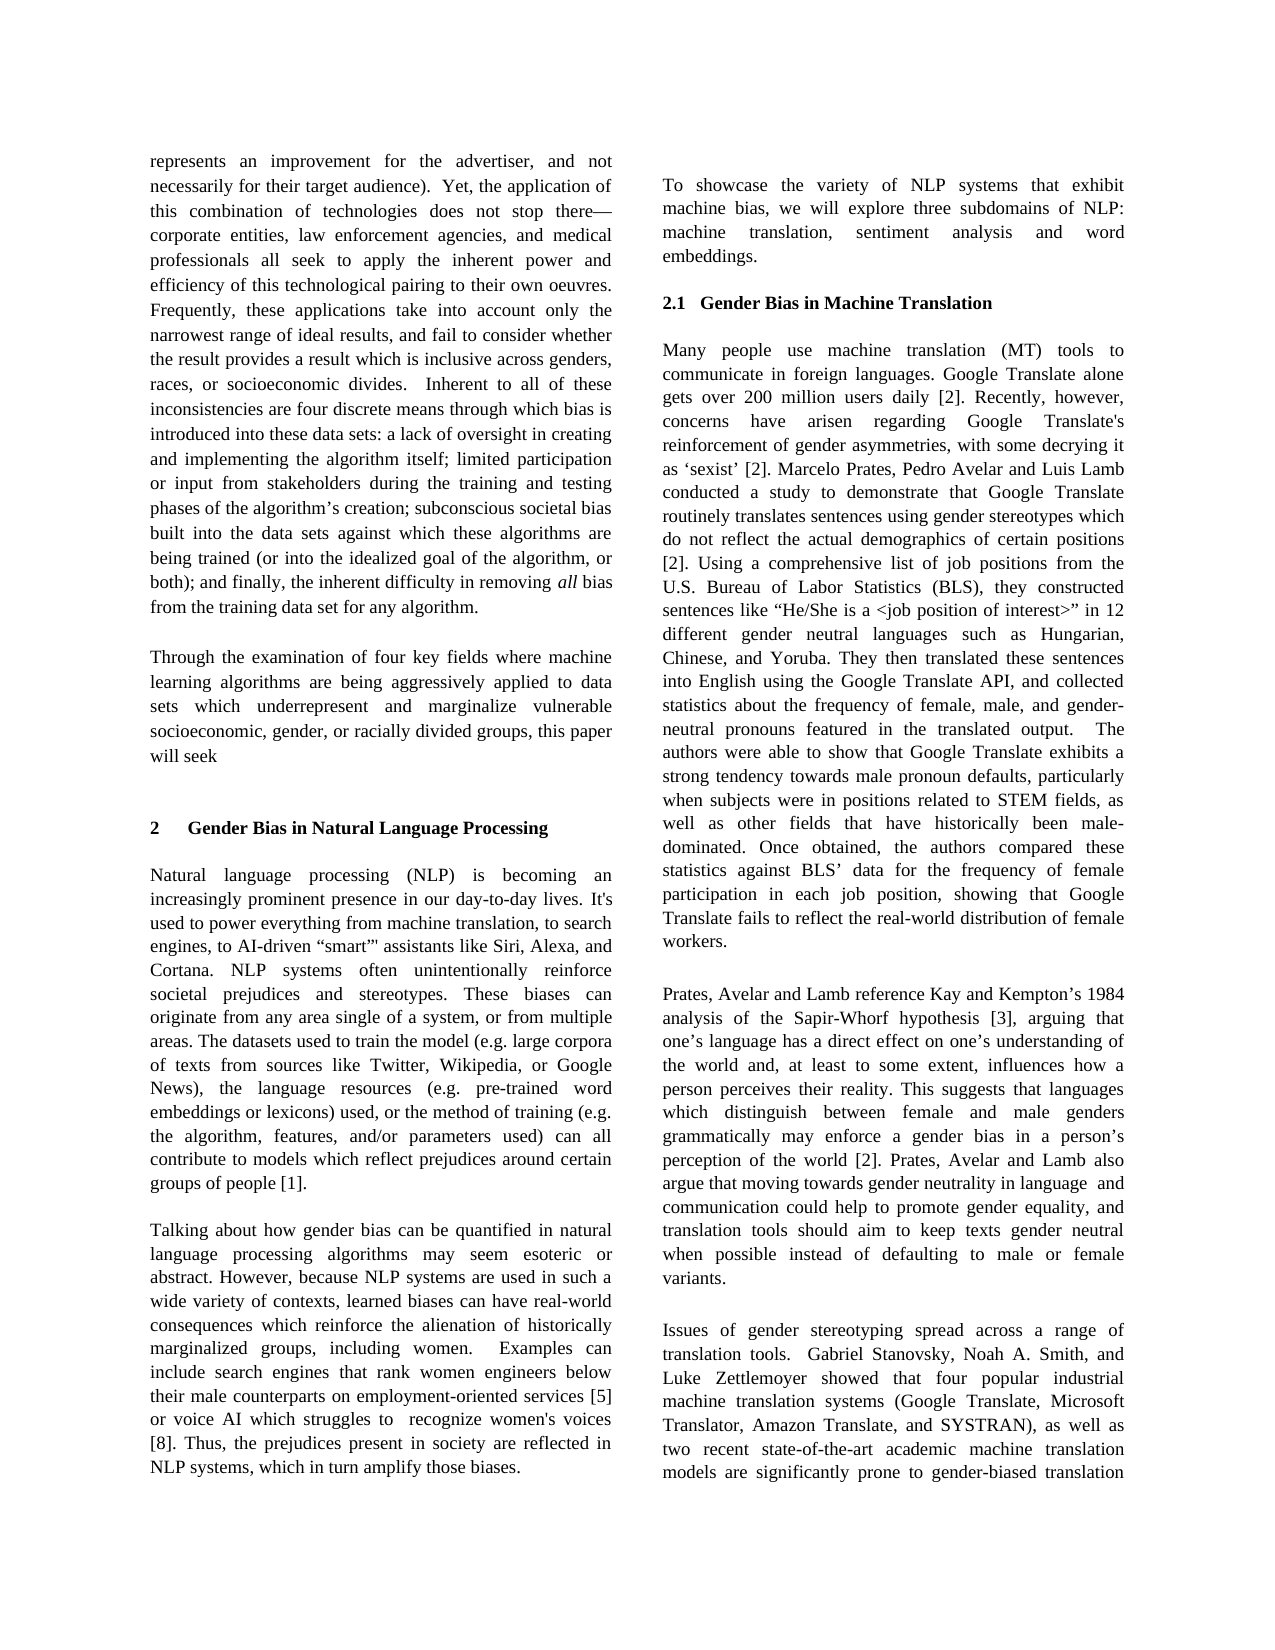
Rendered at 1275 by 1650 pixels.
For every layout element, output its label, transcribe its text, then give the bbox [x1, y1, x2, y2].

text Prates, Avelar and Lamb reference Kay and Kempton’s 1984 analysis of the Sapir-Whorf hypothesis [3], arguing that one’s language has a direct effect on one’s understanding of the world and, at least to some extent, influences how a person perceives their reality. This suggests that languages which distinguish between female and male genders grammatically may enforce a gender bias in a person’s perception of the world [2]. Prates, Avelar and Lamb also argue that moving towards gender neutrality in language and communication could help to promote gender equality, and translation tools should aim to keep texts gender neutral when possible instead of defaulting to male or female variants. [662, 983, 1125, 1288]
text To showcase the variety of NLP systems that exhibit machine bias, we will explore three subdomains of NLP: machine translation, sentiment analysis and word embeddings. [662, 174, 1125, 266]
text 2 Gender Bias in Natural Language Processing [150, 817, 613, 839]
text Issues of gender stereotyping spread across a range of translation tools. Gabriel Stanovsky, Noah A. Smith, and Luke Zettlemoyer showed that four popular industrial machine translation systems (Google Translate, Microsoft Translator, Amazon Translate, and SYSTRAN), as well as two recent state-of-the-art academic machine translation models are significantly prone to gender-biased translation [662, 1319, 1125, 1483]
text represents an improvement for the advertiser, and not necessarily for their target audience). Yet, the application of this combination of technologies does not stop there—corporate entities, law enforcement agencies, and medical professionals all seek to apply the inherent power and efficiency of this technological pairing to their own oeuvres. Frequently, these applications take into account only the narrowest range of ideal results, and fail to consider whether the result provides a result which is inclusive across genders, races, or socioeconomic divides. Inherent to all of these inconsistencies are four discrete means through which bias is introduced into these data sets: a lack of oversight in creating and implementing the algorithm itself; limited participation or input from stakeholders during the training and testing phases of the algorithm’s creation; subconscious societal bias built into the data sets against which these algorithms are being trained (or into the idealized goal of the algorithm, or both); and finally, the inherent difficulty in removing all bias from the training data set for any algorithm. [150, 150, 613, 618]
text Talking about how gender bias can be quantified in natural language processing algorithms may seem esoteric or abstract. However, because NLP systems are used in such a wide variety of contexts, learned biases can have real-world consequences which reinforce the alienation of historically marginalized groups, including women. Examples can include search engines that rank women engineers below their male counterparts on employment-oriented services [5] or voice AI which struggles to recognize women's voices [8]. Thus, the prejudices present in society are reflected in NLP systems, which in turn amplify those biases. [150, 1219, 613, 1477]
text Through the examination of four key fields where machine learning algorithms are being aggressively applied to data sets which underrepresent and marginalize vulnerable socioeconomic, gender, or racially divided groups, this paper will seek [150, 646, 613, 767]
text Natural language processing (NLP) is becoming an increasingly prominent presence in our day-to-day lives. It's used to power everything from machine translation, to search engines, to AI-driven “smart”' assistants like Siri, Alexa, and Cortana. NLP systems often unintentionally reinforce societal prejudices and stereotypes. These biases can originate from any area single of a system, or from multiple areas. The datasets used to train the model (e.g. large corpora of texts from sources like Twitter, Wikipedia, or Google News), the language resources (e.g. pre-trained word embeddings or lexicons) used, or the method of training (e.g. the algorithm, features, and/or parameters used) can all contribute to models which reflect prejudices around certain groups of people [1]. [150, 864, 613, 1193]
text 2.1 Gender Bias in Machine Translation [662, 292, 1125, 313]
text Many people use machine translation (MT) tools to communicate in foreign languages. Google Translate alone gets over 200 million users daily [2]. Recently, however, concerns have arisen regarding Google Translate's reinforcement of gender asymmetries, with some decrying it as ‘sexist’ [2]. Marcelo Prates, Pedro Avelar and Luis Lamb conducted a study to demonstrate that Google Translate routinely translates sentences using gender stereotypes which do not reflect the actual demographics of certain positions [2]. Using a comprehensive list of job positions from the U.S. Bureau of Labor Statistics (BLS), they constructed sentences like “He/She is a <job position of interest>” in 12 different gender neutral languages such as Hungarian, Chinese, and Yoruba. They then translated these sentences into English using the Google Translate API, and collected statistics about the frequency of female, male, and gender-neutral pronouns featured in the translated output. The authors were able to show that Google Translate exhibits a strong tendency towards male pronoun defaults, particularly when subjects were in positions related to STEM fields, as well as other fields that have historically been male-dominated. Once obtained, the authors compared these statistics against BLS’ data for the frequency of female participation in each job position, showing that Google Translate fails to reflect the real-world distribution of female workers. [662, 339, 1125, 952]
